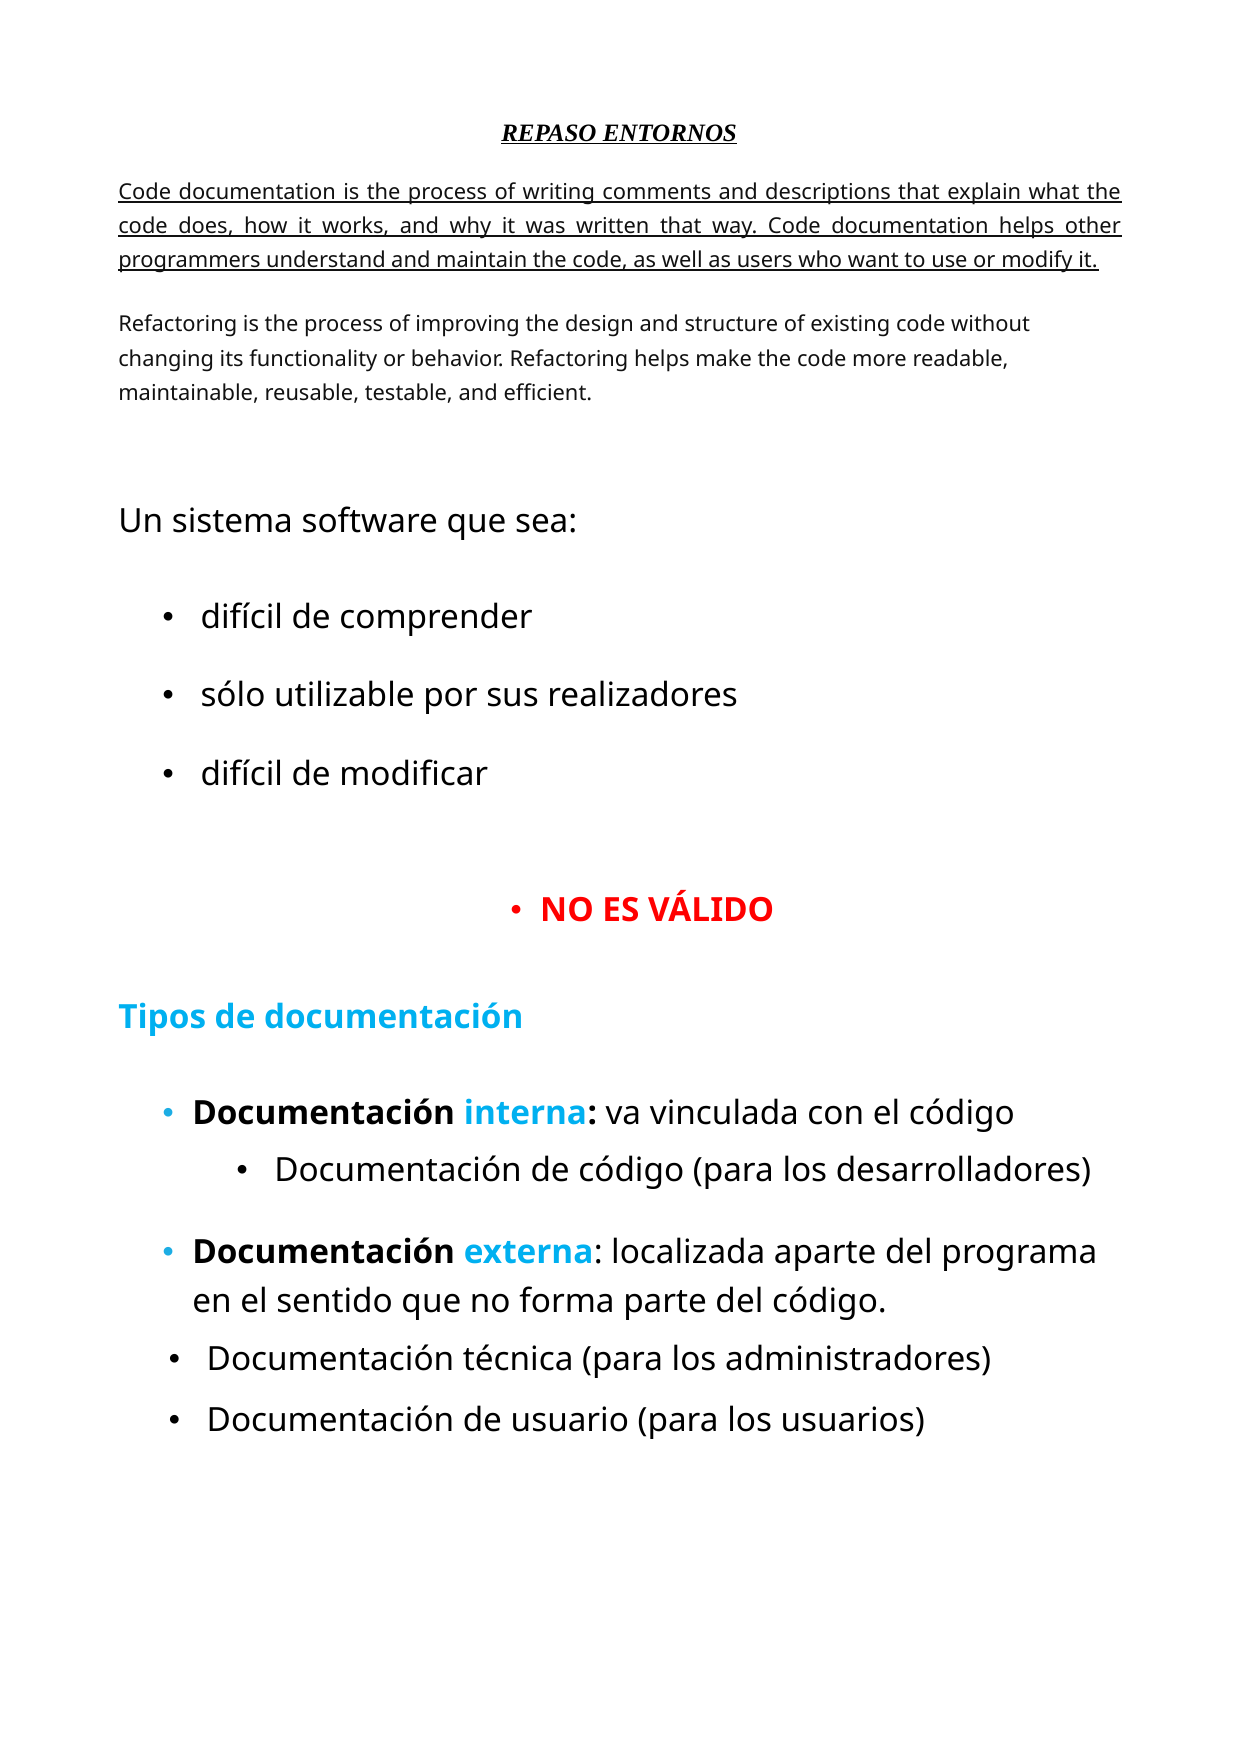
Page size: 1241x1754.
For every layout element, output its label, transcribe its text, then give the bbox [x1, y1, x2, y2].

text code does, how it works, and why it was written that way. Code documentation helps other [118, 203, 1122, 235]
text Refactoring is the process of improving the design and structure of existing code without changing its functionality or behavior. Refactoring helps make the code more readable, maintainable, reusable, testable, and efficient. [118, 308, 1122, 406]
list difícil de modificar [162, 749, 1122, 795]
list Documentación externa: localizada aparte del programa en el sentido que no forma parte del código. [162, 1228, 1122, 1322]
list difícil de comprender [162, 593, 1122, 638]
list sólo utilizable por sus realizadores [162, 671, 1122, 717]
text REPASO ENTORNOS [118, 118, 1122, 147]
list Documentación de usuario (para los usuarios) [168, 1396, 1122, 1441]
list Documentación interna: va vinculada con el código [162, 1088, 1122, 1134]
text programmers understand and maintain the code, as well as users who want to use or modify it. [118, 237, 1122, 274]
text Un sistema software que sea: [118, 497, 1122, 542]
list Documentación técnica (para los administradores) [168, 1334, 1122, 1380]
list NO ES VÁLIDO [162, 886, 1122, 931]
list Documentación de código (para los desarrolladores) [236, 1146, 1122, 1191]
text Code documentation is the process of writing comments and descriptions that explain what the [118, 176, 1122, 201]
text Tipos de documentación [118, 992, 1122, 1038]
